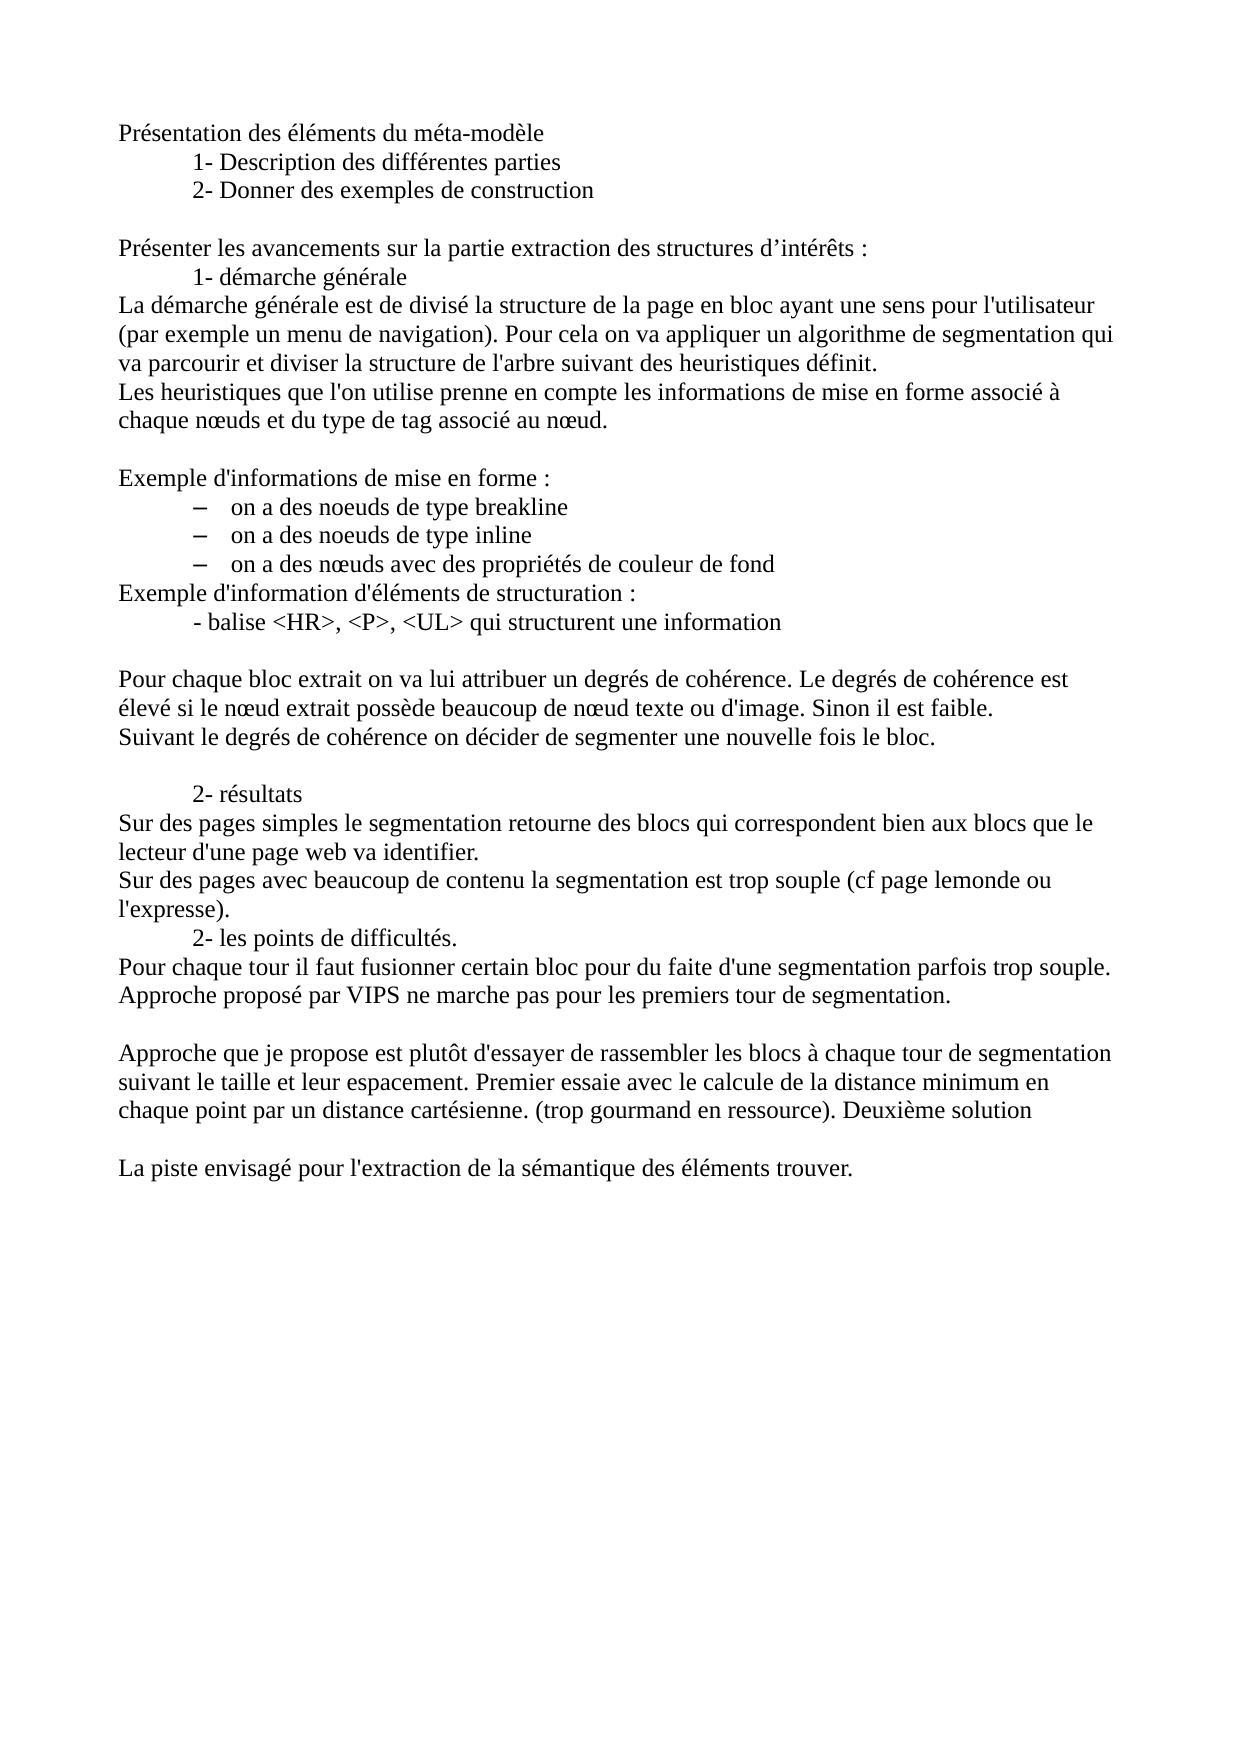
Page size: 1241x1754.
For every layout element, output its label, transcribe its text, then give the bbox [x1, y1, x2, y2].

text 1- Description des différentes parties [118, 147, 1122, 176]
text 2- les points de difficultés. [118, 923, 1122, 952]
text Pour chaque tour il faut fusionner certain bloc pour du faite d'une segmentation parfois trop souple. Approche proposé par VIPS ne marche pas pour les premiers tour de segmentation. [118, 952, 1122, 1009]
text Les heuristiques que l'on utilise prenne en compte les informations de mise en forme associé à chaque nœuds et du type de tag associé au nœud. [118, 377, 1122, 434]
text 1- démarche générale [118, 262, 1122, 291]
text Présenter les avancements sur la partie extraction des structures d’intérêts : [118, 233, 1122, 262]
text Présentation des éléments du méta-modèle [118, 118, 1122, 147]
text La piste envisagé pour l'extraction de la sémantique des éléments trouver. [118, 1153, 1122, 1182]
text 2- Donner des exemples de construction [118, 176, 1122, 204]
text Approche que je propose est plutôt d'essayer de rassembler les blocs à chaque tour de segmentation suivant le taille et leur espacement. Premier essaie avec le calcule de la distance minimum en chaque point par un distance cartésienne. (trop gourmand en ressource). Deuxième solution [118, 1038, 1122, 1124]
list on a des nœuds avec des propriétés de couleur de fond [193, 549, 1122, 578]
text Sur des pages simples le segmentation retourne des blocs qui correspondent bien aux blocs que le lecteur d'une page web va identifier. [118, 808, 1122, 866]
list Suivant le degrés de cohérence on décider de segmenter une nouvelle fois le bloc. [118, 722, 1122, 751]
list - balise <HR>, <P>, <UL> qui structurent une information [118, 607, 1122, 636]
list Pour chaque bloc extrait on va lui attribuer un degrés de cohérence. Le degrés de cohérence est élevé si le nœud extrait possède beaucoup de nœud texte ou d'image. Sinon il est faible. [118, 664, 1122, 722]
text Sur des pages avec beaucoup de contenu la segmentation est trop souple (cf page lemonde ou l'expresse). [118, 866, 1122, 923]
text Exemple d'informations de mise en forme : [118, 463, 1122, 492]
list on a des noeuds de type breakline [193, 492, 1122, 521]
list on a des noeuds de type inline [193, 521, 1122, 549]
list Exemple d'information d'éléments de structuration : [81, 578, 1122, 607]
text 2- résultats [118, 779, 1122, 808]
text La démarche générale est de divisé la structure de la page en bloc ayant une sens pour l'utilisateur (par exemple un menu de navigation). Pour cela on va appliquer un algorithme de segmentation qui va parcourir et diviser la structure de l'arbre suivant des heuristiques définit. [118, 291, 1122, 377]
